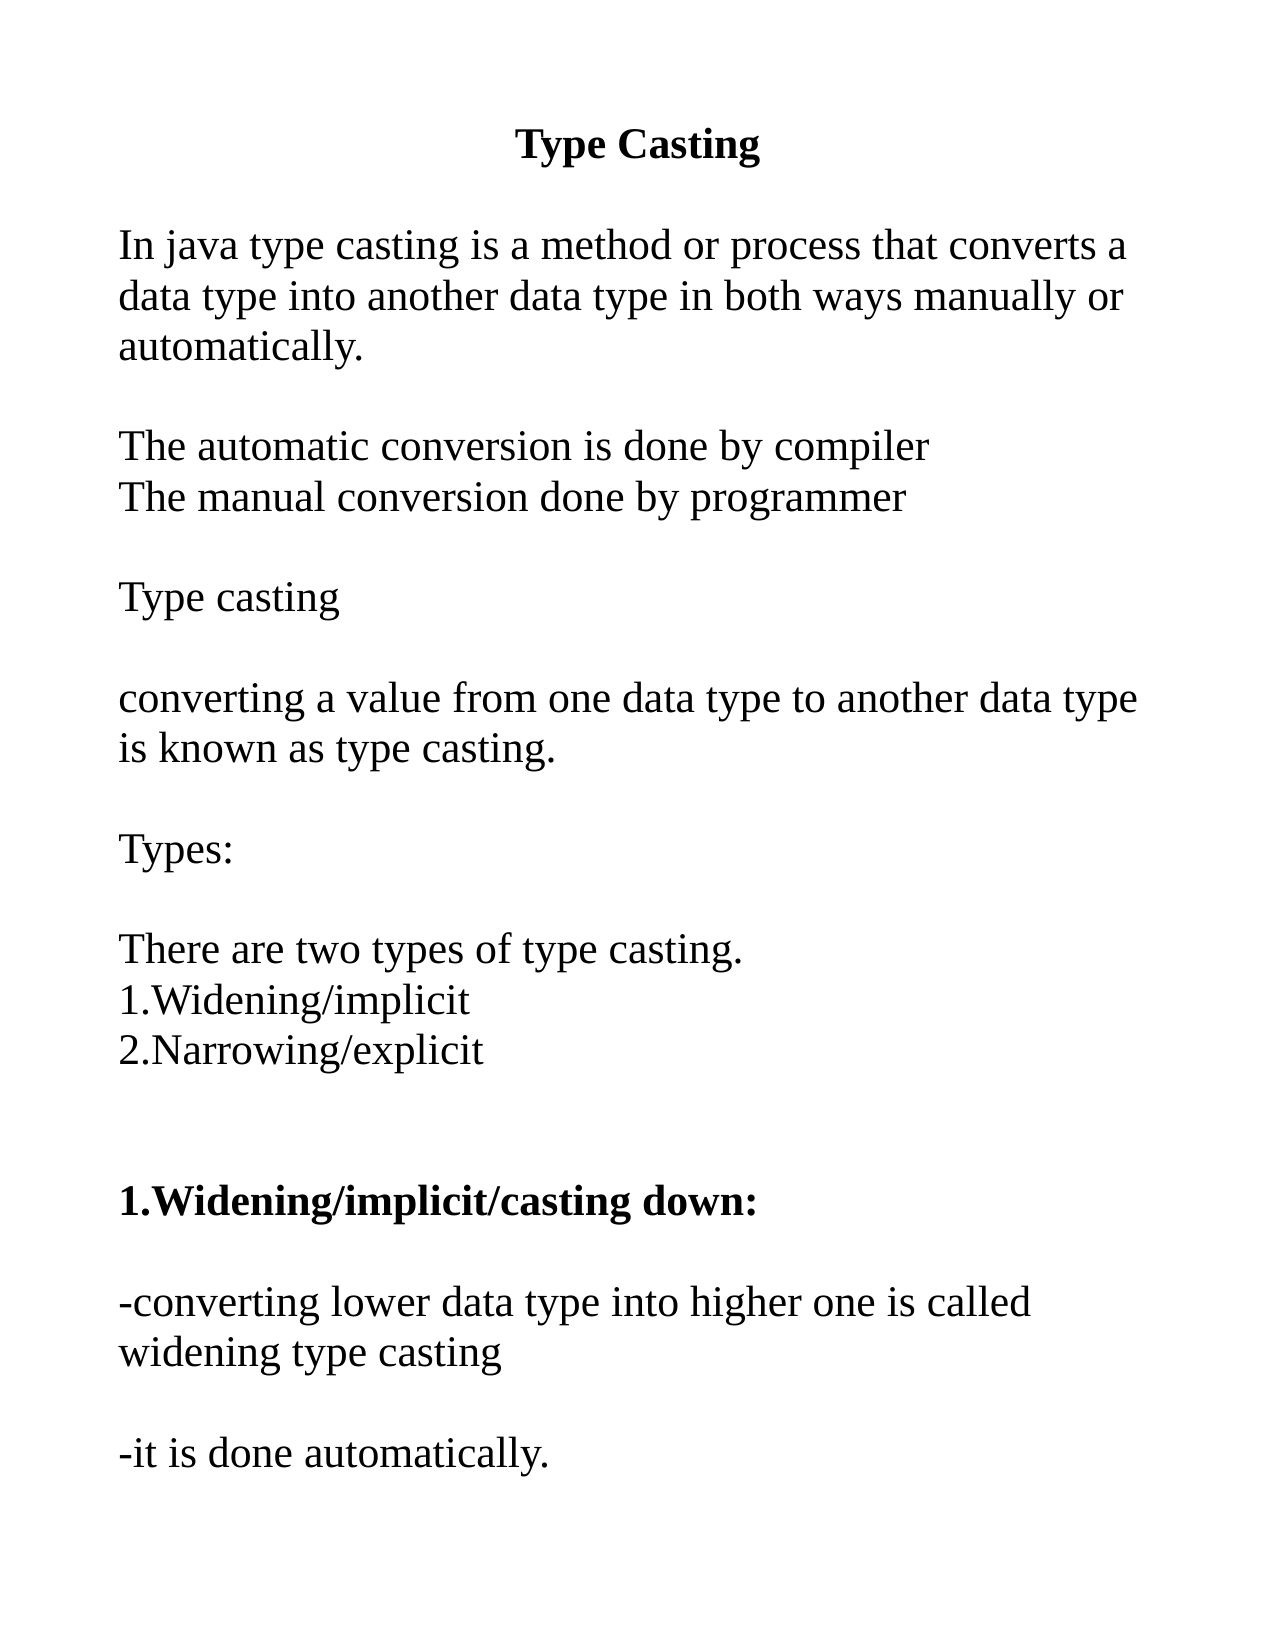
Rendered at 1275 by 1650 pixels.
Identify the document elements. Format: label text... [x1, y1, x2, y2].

text The automatic conversion is done by compiler [118, 420, 1157, 470]
text Types: [118, 822, 1157, 873]
text 1.Widening/implicit/casting down: [118, 1175, 1157, 1225]
text 1.Widening/implicit [118, 973, 1157, 1024]
text Type Casting [118, 118, 1157, 168]
text -it is done automatically. [118, 1426, 1157, 1477]
text 2.Narrowing/explicit [118, 1024, 1157, 1074]
text There are two types of type casting. [118, 923, 1157, 973]
text converting a value from one data type to another data type is known as type casting. [118, 672, 1157, 772]
text In java type casting is a method or process that converts a data type into another data type in both ways manually or automatically. [118, 219, 1157, 370]
text Type casting [118, 571, 1157, 621]
text -converting lower data type into higher one is called widening type casting [118, 1275, 1157, 1376]
text The manual conversion done by programmer [118, 470, 1157, 521]
